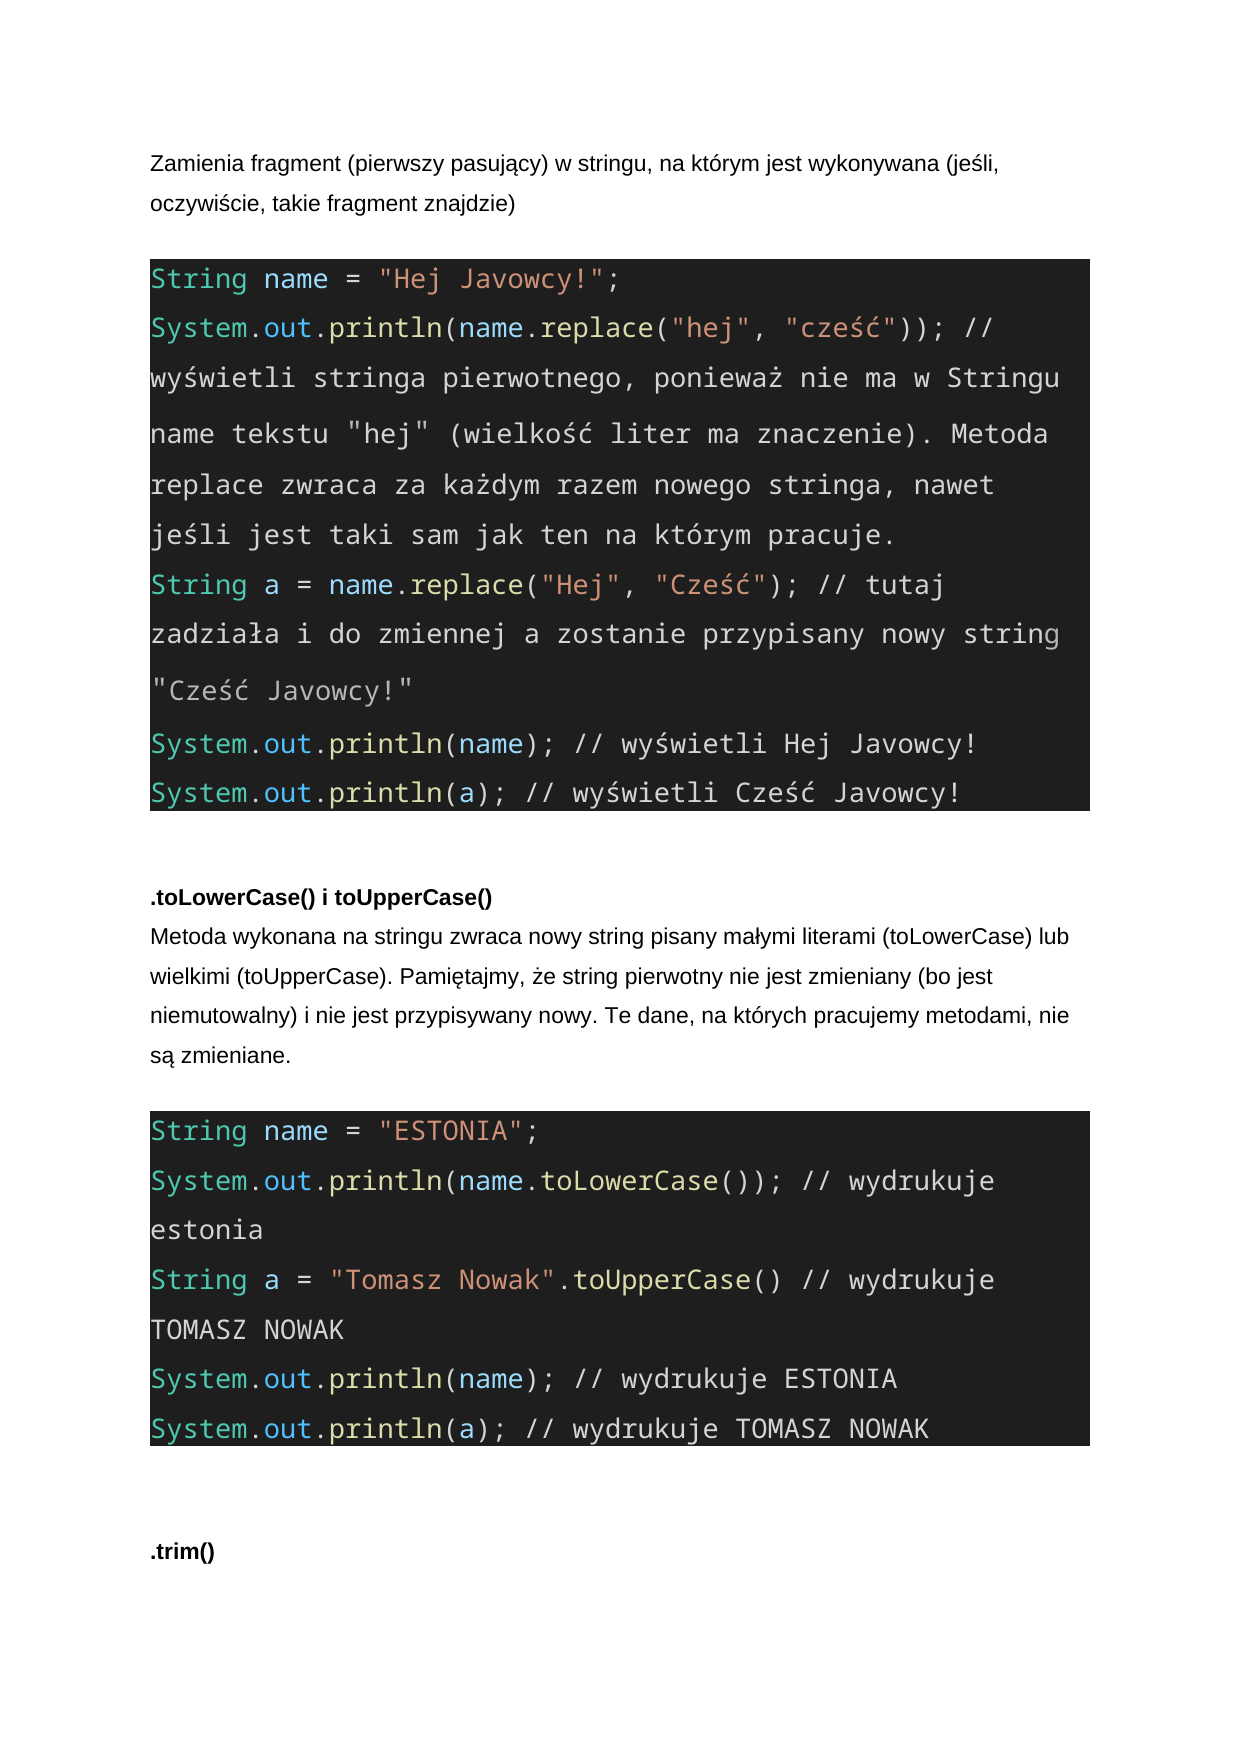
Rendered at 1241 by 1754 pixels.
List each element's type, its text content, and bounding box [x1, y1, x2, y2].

text System.out.println(a); // wyświetli Cześć Javowcy! [150, 774, 1090, 811]
text String a = name.replace("Hej", "Cześć"); // tutaj zadziała i do zmiennej a zostanie przypisany nowy string "Cześć Javowcy!" [150, 565, 1090, 709]
text System.out.println(name.replace("hej", "cześć")); // wyświetli stringa pierwotnego, ponieważ nie ma w Stringu name tekstu "hej" (wielkość liter ma znaczenie). Metoda replace zwraca za każdym razem nowego stringa, nawet jeśli jest taki sam jak ten na którym pracuje. [150, 309, 1090, 552]
text System.out.println(name); // wyświetli Hej Javowcy! [150, 724, 1090, 761]
text Zamienia fragment (pierwszy pasujący) w stringu, na którym jest wykonywana (jeśli, oczywiście, takie fragment znajdzie) [150, 150, 1090, 216]
text System.out.println(name); // wydrukuje ESTONIA [150, 1360, 1090, 1397]
text System.out.println(name.toLowerCase()); // wydrukuje estonia [150, 1161, 1090, 1248]
text String name = "ESTONIA"; [150, 1111, 1090, 1148]
text String name = "Hej Javowcy!"; [150, 259, 1090, 296]
text Metoda wykonana na stringu zwraca nowy string pisany małymi literami (toLowerCase) lub wielkimi (toUpperCase). Pamiętajmy, że string pierwotny nie jest zmieniany (bo jest niemutowalny) i nie jest przypisywany nowy. Te dane, na których pracujemy metodami, nie są zmieniane. [150, 923, 1090, 1068]
text .trim() [150, 1538, 1090, 1564]
text System.out.println(a); // wydrukuje TOMASZ NOWAK [150, 1409, 1090, 1446]
text String a = "Tomasz Nowak".toUpperCase() // wydrukuje TOMASZ NOWAK [150, 1261, 1090, 1347]
text .toLowerCase() i toUpperCase() [150, 884, 1090, 910]
